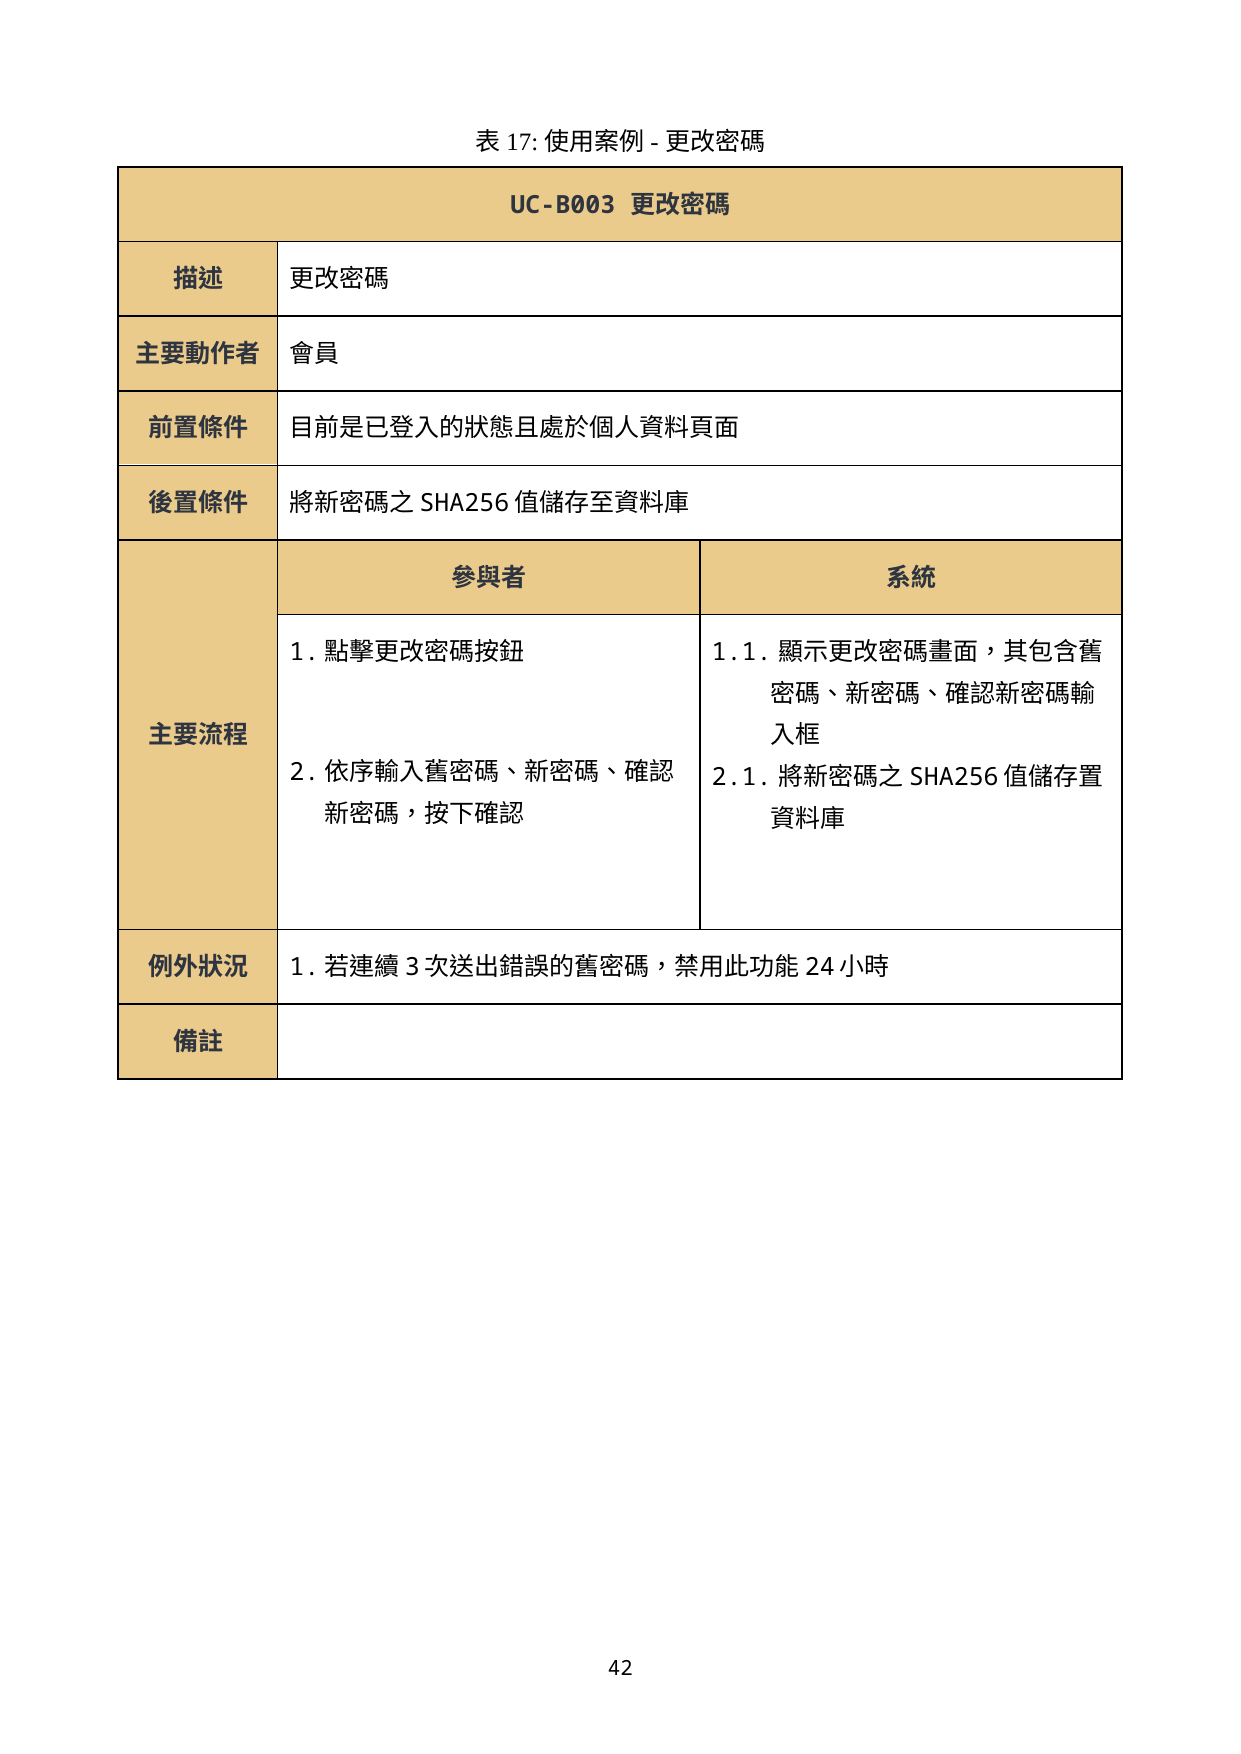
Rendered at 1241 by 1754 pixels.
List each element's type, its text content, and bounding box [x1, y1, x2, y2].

table_cell 例外狀況 [119, 930, 277, 1003]
table_cell 後置條件 [119, 466, 277, 539]
table_header UC-B003 更改密碼 [119, 168, 1121, 241]
table_cell 參與者 [278, 541, 699, 614]
table_cell 描述 [119, 242, 277, 315]
table_cell 點擊更改密碼按鈕 依序輸入舊密碼、新密碼、確認新密碼，按下確認 [278, 615, 699, 929]
text 表 17: 使用案例 - 更改密碼 [118, 121, 1122, 158]
table_cell 系統 [701, 541, 1121, 614]
table_cell 目前是已登入的狀態且處於個人資料頁面 [278, 392, 1121, 464]
table_cell 顯示更改密碼畫面，其包含舊密碼、新密碼、確認新密碼輸入框 將新密碼之SHA256值儲存置資料庫 [701, 615, 1121, 929]
table_cell 若連續3次送出錯誤的舊密碼，禁用此功能24小時 [278, 930, 1121, 1003]
table_cell 備註 [119, 1005, 277, 1078]
table_cell 將新密碼之SHA256值儲存至資料庫 [278, 466, 1121, 539]
table_cell 主要流程 [119, 541, 277, 929]
table_cell 前置條件 [119, 392, 277, 464]
table_cell 更改密碼 [278, 242, 1121, 315]
table_cell [278, 1005, 1121, 1078]
table_cell 主要動作者 [119, 317, 277, 390]
table_cell 會員 [278, 317, 1121, 390]
